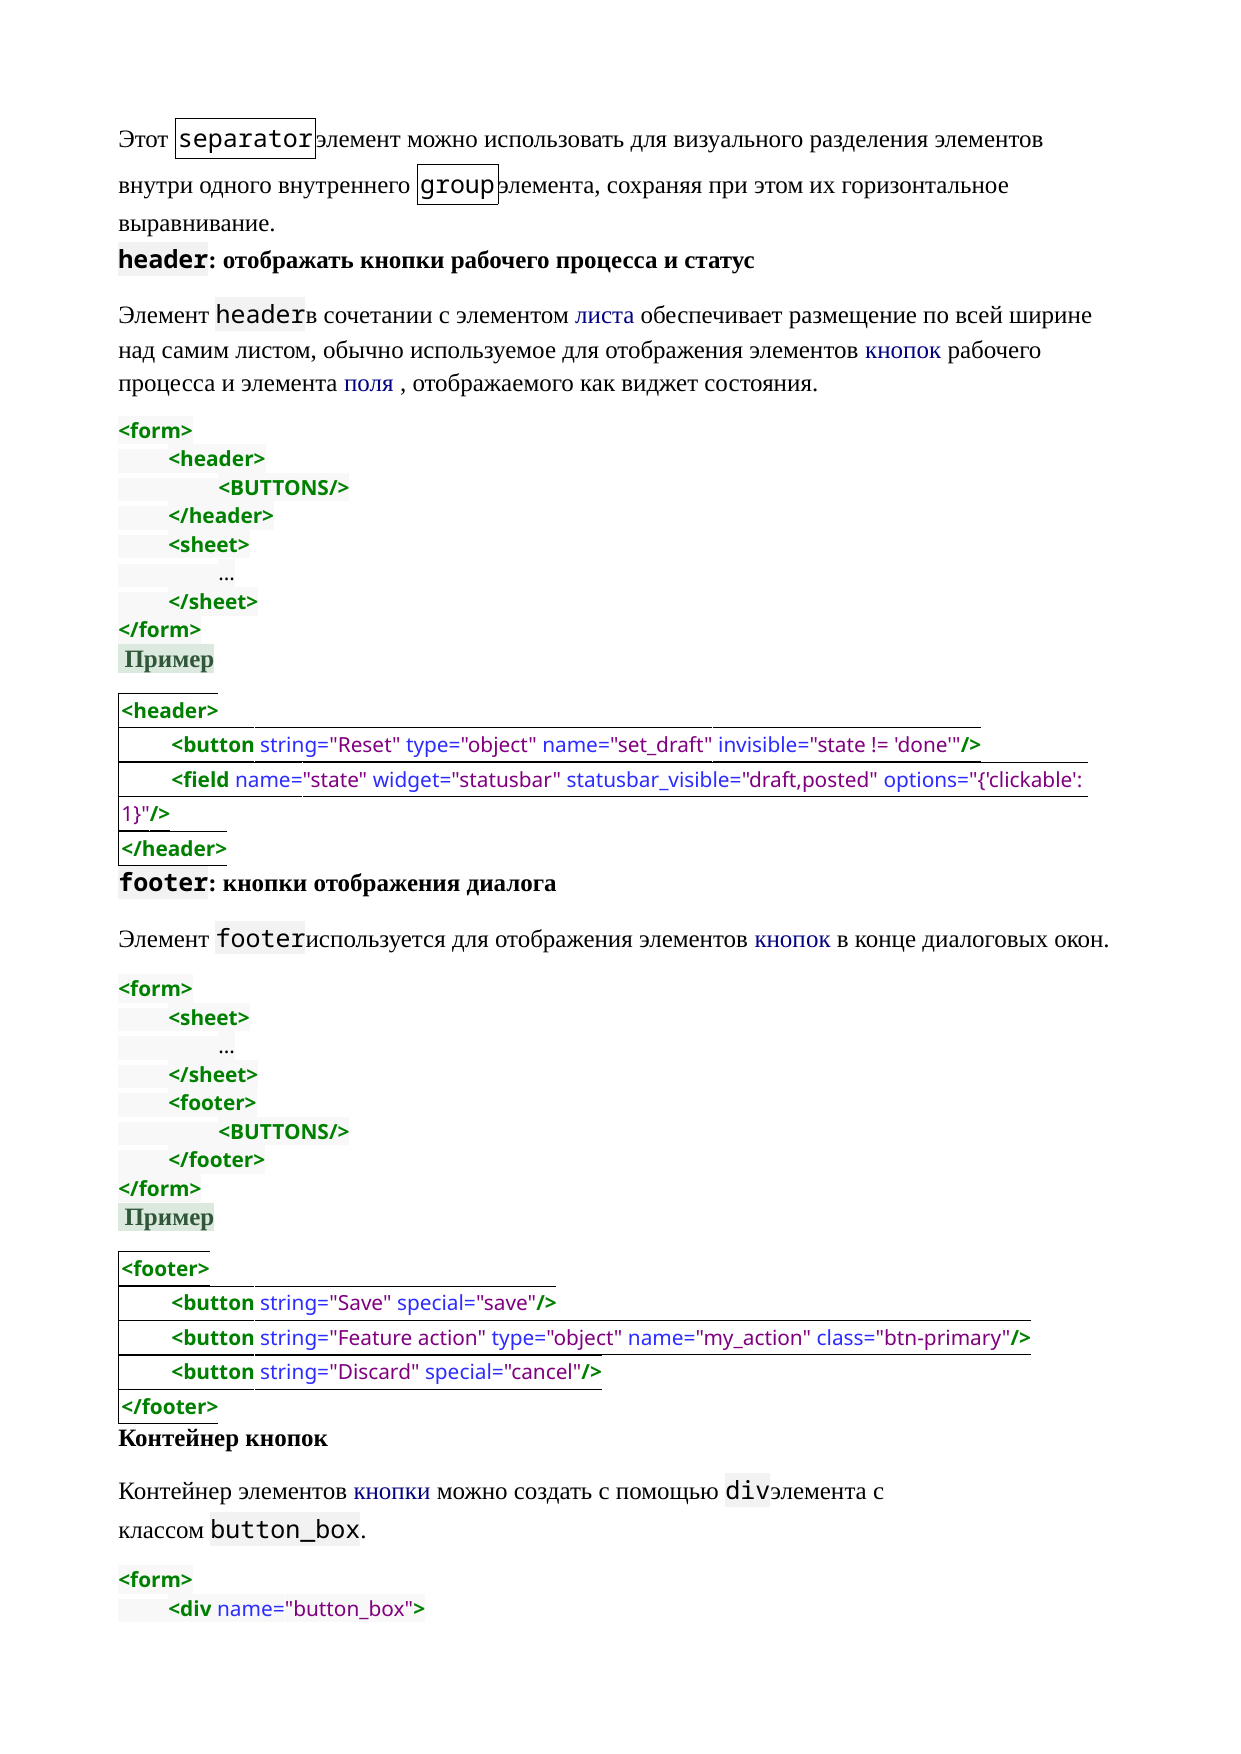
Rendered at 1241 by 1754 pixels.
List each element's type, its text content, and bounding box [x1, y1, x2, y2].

subtitle Контейнер кнопок [118, 1423, 1122, 1452]
text <form> [118, 416, 1122, 444]
text ... [118, 1031, 1122, 1060]
text <header> [118, 444, 1122, 473]
text <header> [119, 693, 1122, 727]
text Этот separatorэлемент можно использовать для визуального разделения элементов внутри одного внутреннего groupэлемента, сохраняя при этом их горизонтальное выравнивание. [118, 118, 1122, 237]
text </footer> [119, 1389, 1122, 1423]
subtitle header: отображать кнопки рабочего процесса и статус [118, 242, 1122, 276]
text Пример [118, 644, 1122, 673]
text <div name="button_box"> [118, 1594, 1122, 1622]
subtitle footer: кнопки отображения диалога [118, 865, 1122, 899]
text </footer> [118, 1145, 1122, 1174]
text <BUTTONS/> [118, 473, 1122, 501]
text Элемент footerиспользуется для отображения элементов кнопок в конце диалоговых окон. [118, 921, 1122, 954]
text <form> [118, 974, 1122, 1003]
text <footer> [118, 1088, 1122, 1117]
text </form> [118, 1174, 1122, 1202]
text </form> [118, 616, 1122, 644]
text <form> [118, 1565, 1122, 1594]
text ... [118, 558, 1122, 587]
text Пример [118, 1202, 1122, 1231]
text <BUTTONS/> [118, 1117, 1122, 1145]
text </header> [118, 501, 1122, 530]
text <field name="state" widget="statusbar" statusbar_visible="draft,posted" options="{'clickable': 1}"/> [119, 762, 1122, 831]
text </sheet> [118, 587, 1122, 616]
text <button string="Discard" special="cancel"/> [119, 1354, 1122, 1389]
text <footer> [119, 1251, 1122, 1286]
text </sheet> [118, 1060, 1122, 1088]
text Элемент headerв сочетании с элементом листа обеспечивает размещение по всей ширине над самим листом, обычно используемое для отображения элементов кнопок рабочего процесса и элемента поля , отображаемого как виджет состояния. [118, 297, 1122, 397]
text <button string="Feature action" type="object" name="my_action" class="btn-primary"/> [119, 1320, 1122, 1354]
text <sheet> [118, 530, 1122, 558]
text <button string="Save" special="save"/> [119, 1286, 1122, 1320]
text </header> [119, 831, 1122, 865]
text <button string="Reset" type="object" name="set_draft" invisible="state != 'done'"/> [119, 727, 1122, 762]
text <sheet> [118, 1003, 1122, 1031]
text Контейнер элементов кнопки можно создать с помощью divэлемента с классом button_box. [118, 1472, 1122, 1546]
